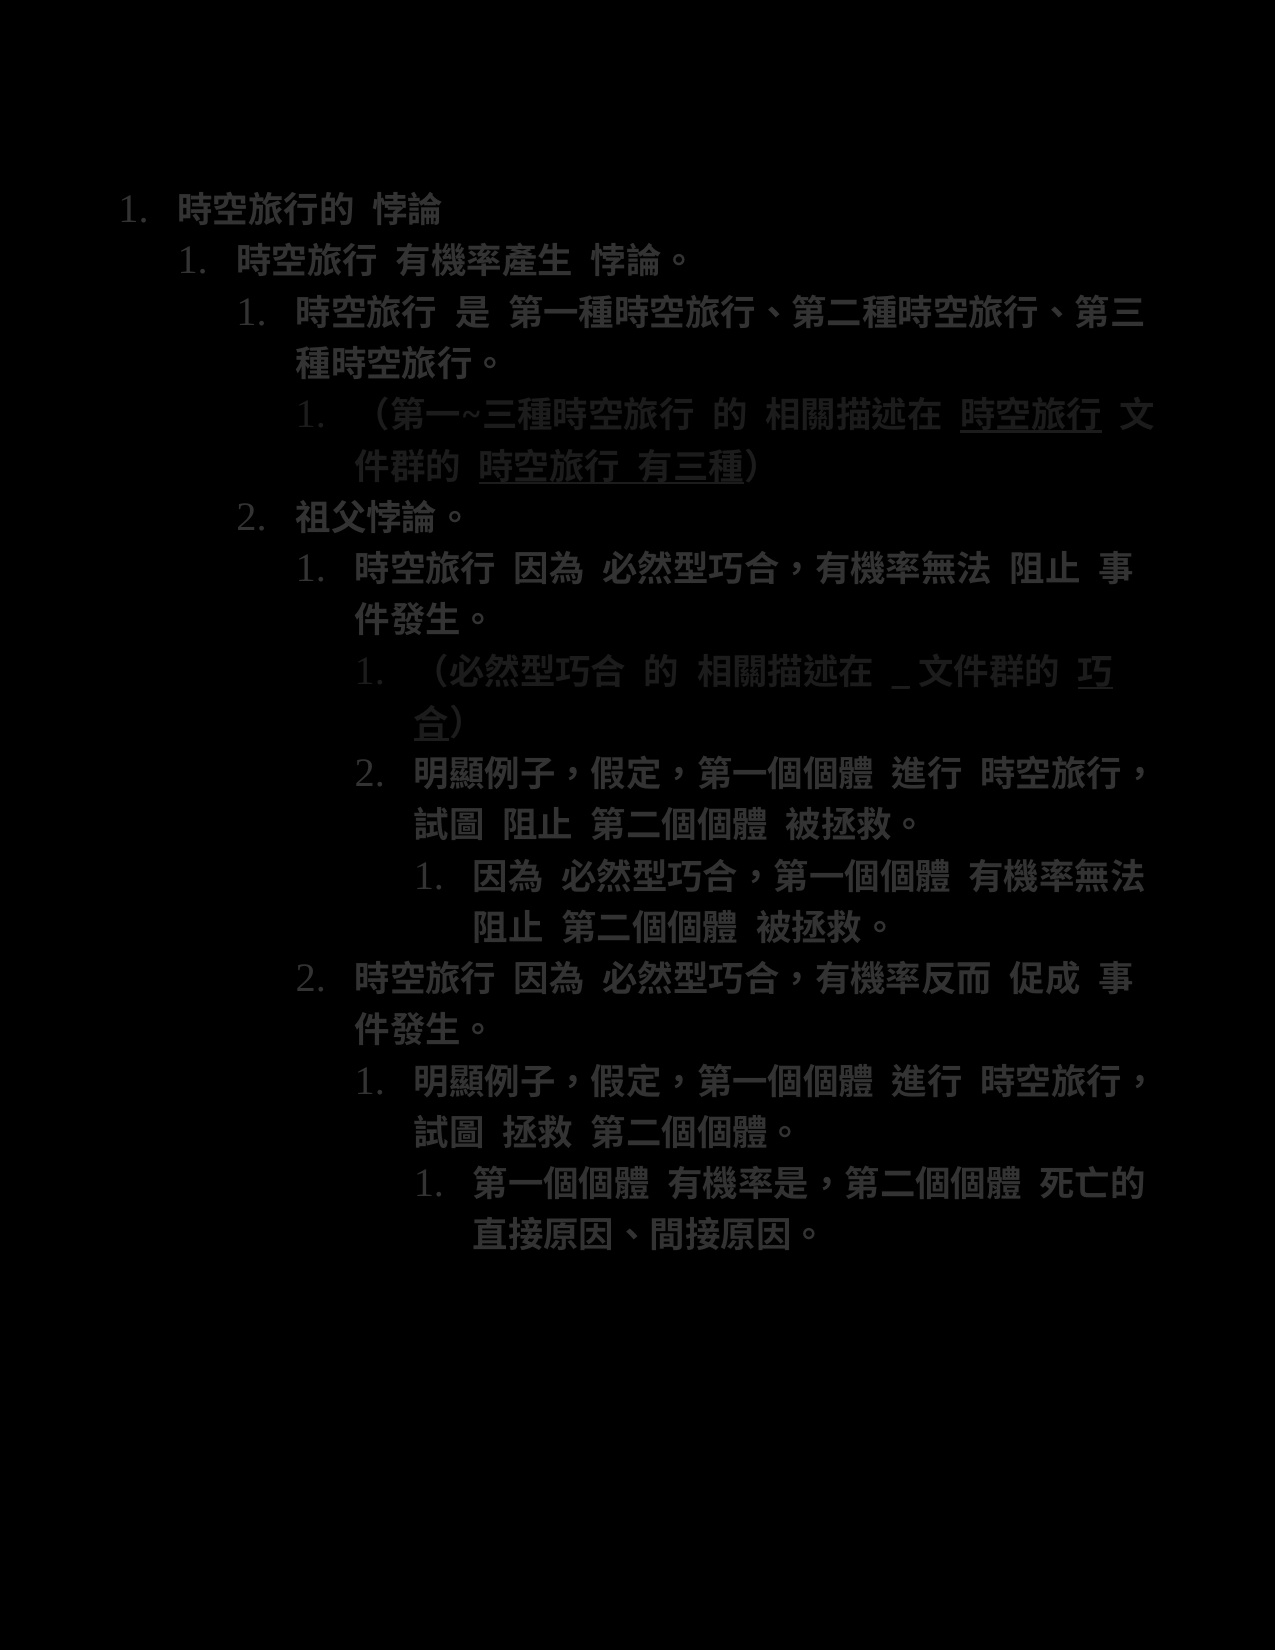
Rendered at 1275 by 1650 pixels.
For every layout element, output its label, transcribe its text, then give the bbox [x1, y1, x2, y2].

list 明顯例子，假定，第一個個體 進行 時空旅行，試圖 拯救 第二個個體。 [354, 1053, 1157, 1156]
list 時空旅行的 悖論 [118, 182, 1157, 233]
list 明顯例子，假定，第一個個體 進行 時空旅行，試圖 阻止 第二個個體 被拯救。 [354, 746, 1157, 848]
list 第一個個體 有機率是，第二個個體 死亡的 直接原因、間接原因。 [413, 1156, 1157, 1258]
list 祖父悖論。 [236, 489, 1157, 541]
list 時空旅行 是 第一種時空旅行、第二種時空旅行、第三種時空旅行。 [236, 284, 1157, 387]
list 時空旅行 有機率產生 悖論。 [177, 233, 1157, 284]
list （第一~三種時空旅行 的 相關描述在 時空旅行 文件群的 時空旅行 有三種） [295, 387, 1157, 489]
list （必然型巧合 的 相關描述在 _ 文件群的 巧合） [354, 643, 1157, 746]
list 時空旅行 因為 必然型巧合，有機率無法 阻止 事件發生。 [295, 541, 1157, 643]
list 時空旅行 因為 必然型巧合，有機率反而 促成 事件發生。 [295, 951, 1157, 1053]
list 因為 必然型巧合，第一個個體 有機率無法阻止 第二個個體 被拯救。 [413, 848, 1157, 951]
